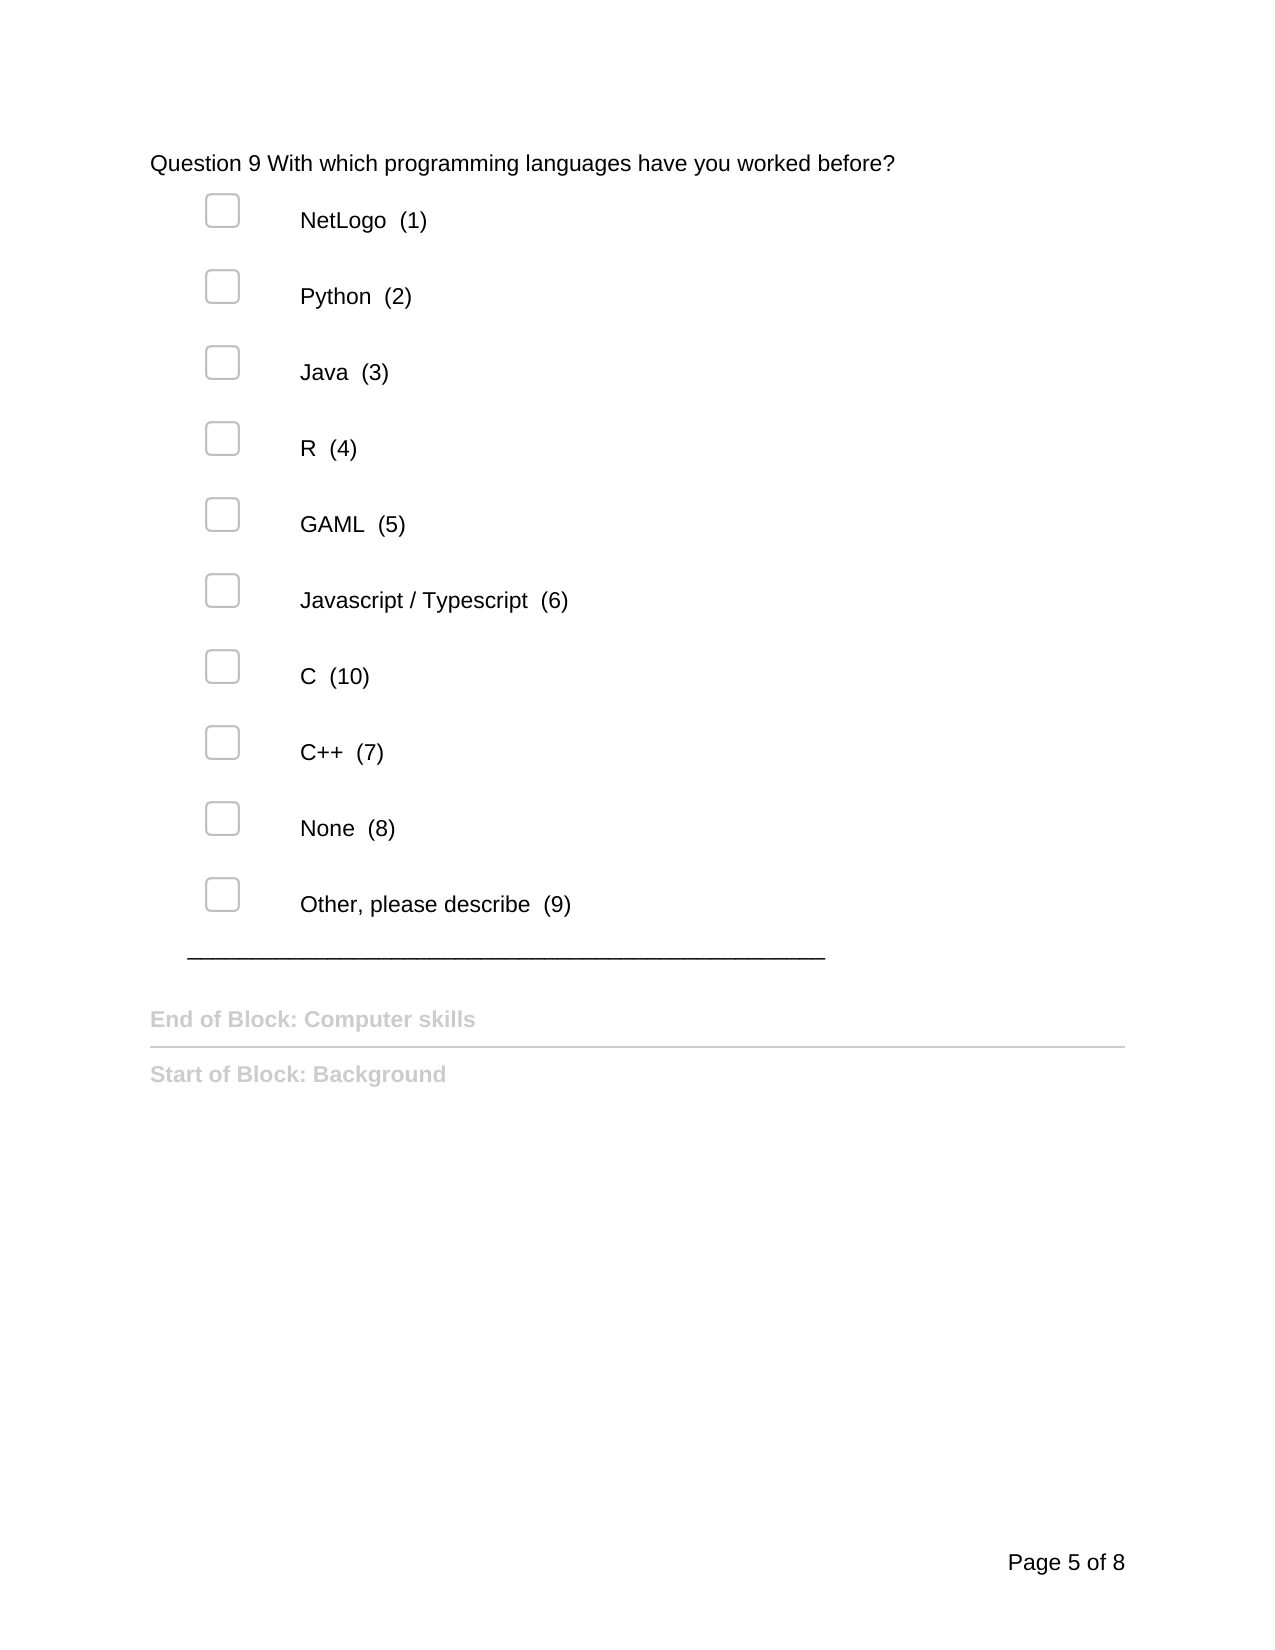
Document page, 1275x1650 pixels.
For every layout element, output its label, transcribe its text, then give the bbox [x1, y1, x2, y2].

list Other, please describe (9) __________________________________________________ [187, 864, 1125, 960]
text Start of Block: Background [150, 1061, 1125, 1087]
text Question 9 With which programming languages have you worked before? [150, 150, 1125, 176]
list GAML (5) [187, 484, 1125, 550]
list None (8) [187, 788, 1125, 854]
text End of Block: Computer skills [150, 1006, 1125, 1033]
list R (4) [187, 408, 1125, 474]
list Javascript / Typescript (6) [187, 560, 1125, 626]
list Python (2) [187, 256, 1125, 322]
list NetLogo (1) [187, 180, 1125, 246]
list C++ (7) [187, 712, 1125, 778]
list Java (3) [187, 332, 1125, 398]
list C (10) [187, 636, 1125, 702]
